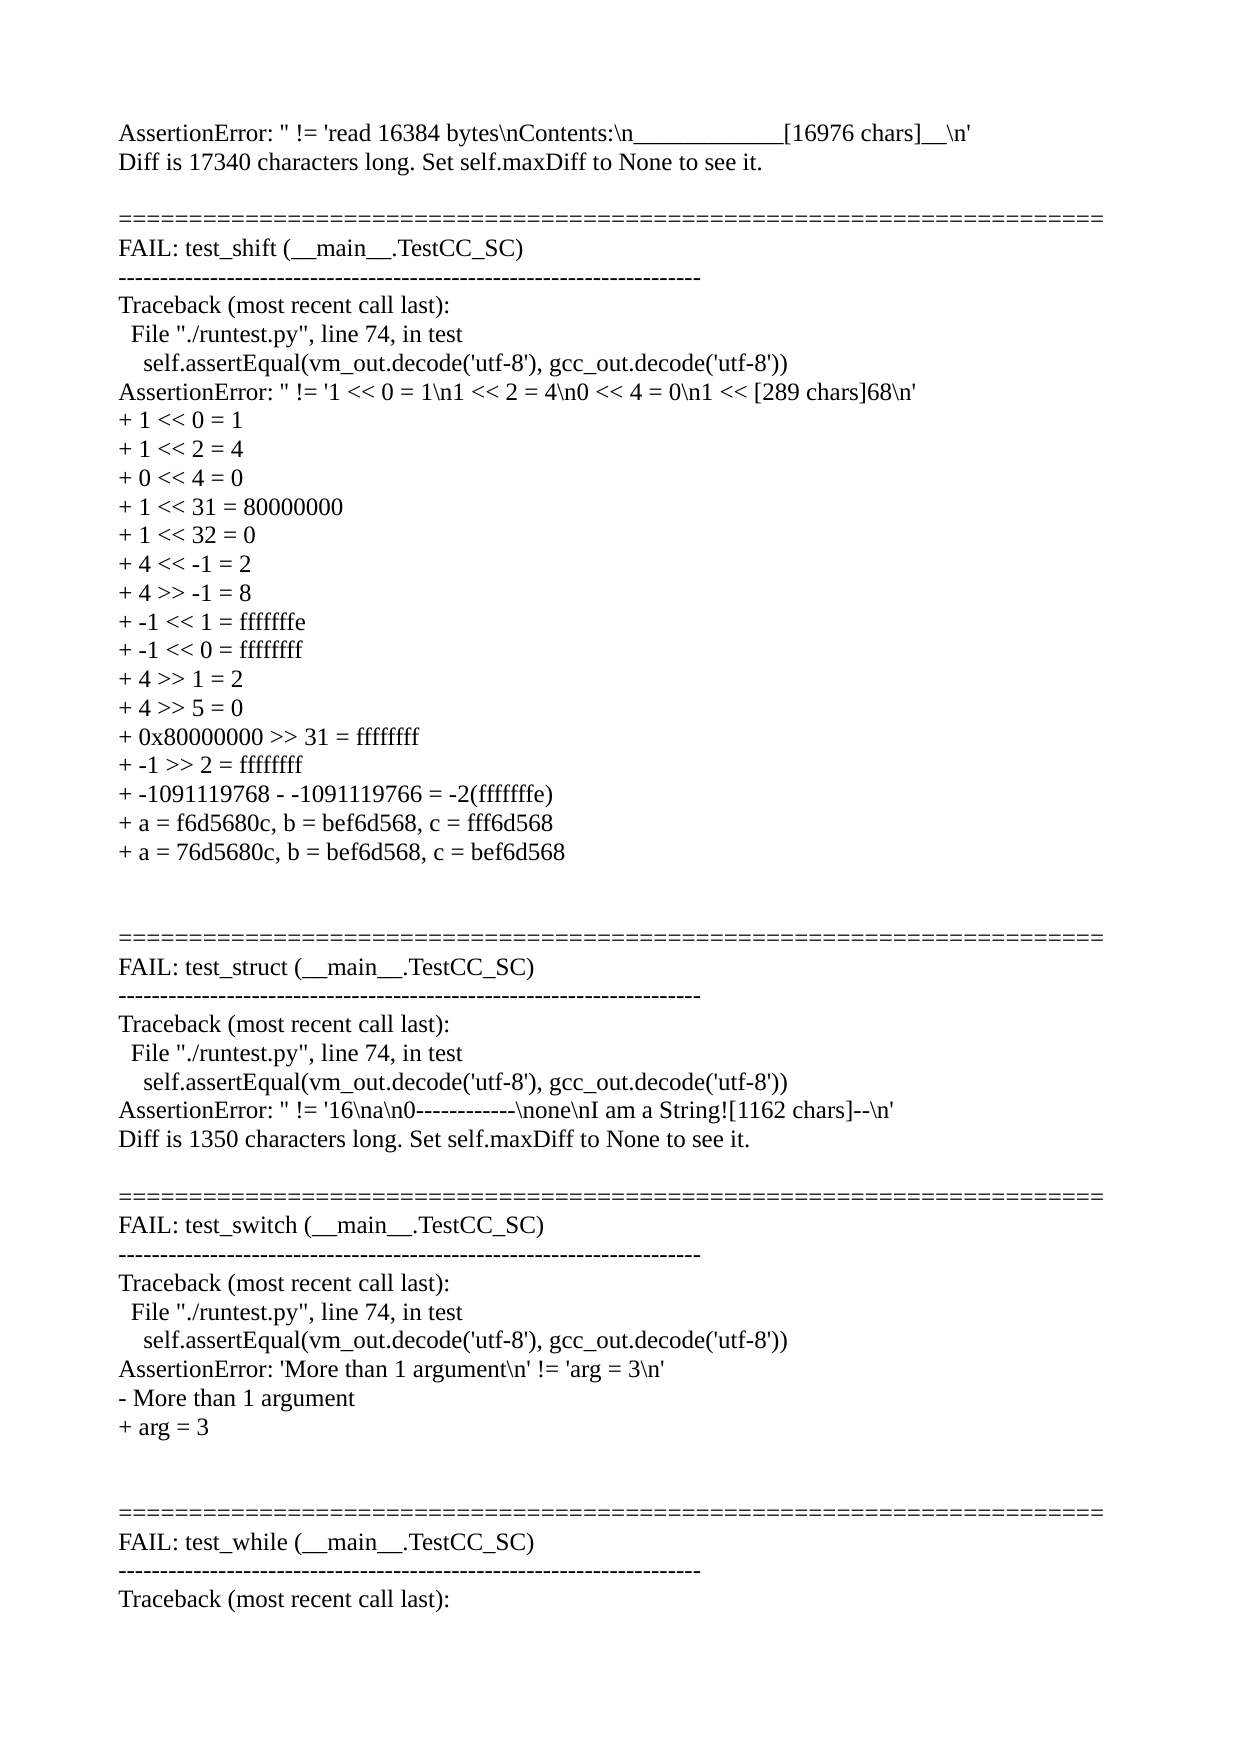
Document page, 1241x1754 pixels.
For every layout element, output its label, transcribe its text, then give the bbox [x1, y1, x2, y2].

text + 1 << 32 = 0 [118, 521, 1122, 549]
text AssertionError: '' != '16\na\n0------------\none\nI am a String![1162 chars]--\n' [118, 1096, 1122, 1124]
text + 1 << 0 = 1 [118, 406, 1122, 434]
text ---------------------------------------------------------------------- [118, 1239, 1122, 1268]
text FAIL: test_switch (__main__.TestCC_SC) [118, 1211, 1122, 1239]
text + 1 << 31 = 80000000 [118, 492, 1122, 521]
text + -1 >> 2 = ffffffff [118, 751, 1122, 779]
text + 4 << -1 = 2 [118, 549, 1122, 578]
text FAIL: test_shift (__main__.TestCC_SC) [118, 233, 1122, 262]
text ====================================================================== [118, 204, 1122, 233]
text + a = f6d5680c, b = bef6d568, c = fff6d568 [118, 808, 1122, 837]
text + 0 << 4 = 0 [118, 463, 1122, 492]
text + arg = 3 [118, 1412, 1122, 1441]
text File "./runtest.py", line 74, in test [118, 319, 1122, 348]
text + -1 << 1 = fffffffe [118, 607, 1122, 636]
text AssertionError: '' != 'read 16384 bytes\nContents:\n____________[16976 chars]__\n' [118, 118, 1122, 147]
text Traceback (most recent call last): [118, 1009, 1122, 1038]
text ====================================================================== [118, 923, 1122, 952]
text ====================================================================== [118, 1498, 1122, 1527]
text ---------------------------------------------------------------------- [118, 1556, 1122, 1584]
text - More than 1 argument [118, 1383, 1122, 1412]
text + 4 >> 5 = 0 [118, 693, 1122, 722]
text + 4 >> -1 = 8 [118, 578, 1122, 607]
text File "./runtest.py", line 74, in test [118, 1297, 1122, 1326]
text + a = 76d5680c, b = bef6d568, c = bef6d568 [118, 837, 1122, 866]
text Diff is 17340 characters long. Set self.maxDiff to None to see it. [118, 147, 1122, 176]
text + 0x80000000 >> 31 = ffffffff [118, 722, 1122, 751]
text + -1 << 0 = ffffffff [118, 636, 1122, 664]
text self.assertEqual(vm_out.decode('utf-8'), gcc_out.decode('utf-8')) [118, 348, 1122, 377]
text + -1091119768 - -1091119766 = -2(fffffffe) [118, 779, 1122, 808]
text Diff is 1350 characters long. Set self.maxDiff to None to see it. [118, 1124, 1122, 1153]
text Traceback (most recent call last): [118, 1268, 1122, 1297]
text File "./runtest.py", line 74, in test [118, 1038, 1122, 1067]
text + 1 << 2 = 4 [118, 434, 1122, 463]
text ====================================================================== [118, 1182, 1122, 1211]
text Traceback (most recent call last): [118, 291, 1122, 319]
text FAIL: test_while (__main__.TestCC_SC) [118, 1527, 1122, 1556]
text ---------------------------------------------------------------------- [118, 262, 1122, 291]
text AssertionError: '' != '1 << 0 = 1\n1 << 2 = 4\n0 << 4 = 0\n1 << [289 chars]68\n' [118, 377, 1122, 406]
text AssertionError: 'More than 1 argument\n' != 'arg = 3\n' [118, 1354, 1122, 1383]
text self.assertEqual(vm_out.decode('utf-8'), gcc_out.decode('utf-8')) [118, 1067, 1122, 1096]
text FAIL: test_struct (__main__.TestCC_SC) [118, 952, 1122, 981]
text self.assertEqual(vm_out.decode('utf-8'), gcc_out.decode('utf-8')) [118, 1326, 1122, 1354]
text Traceback (most recent call last): [118, 1584, 1122, 1613]
text + 4 >> 1 = 2 [118, 664, 1122, 693]
text ---------------------------------------------------------------------- [118, 981, 1122, 1009]
